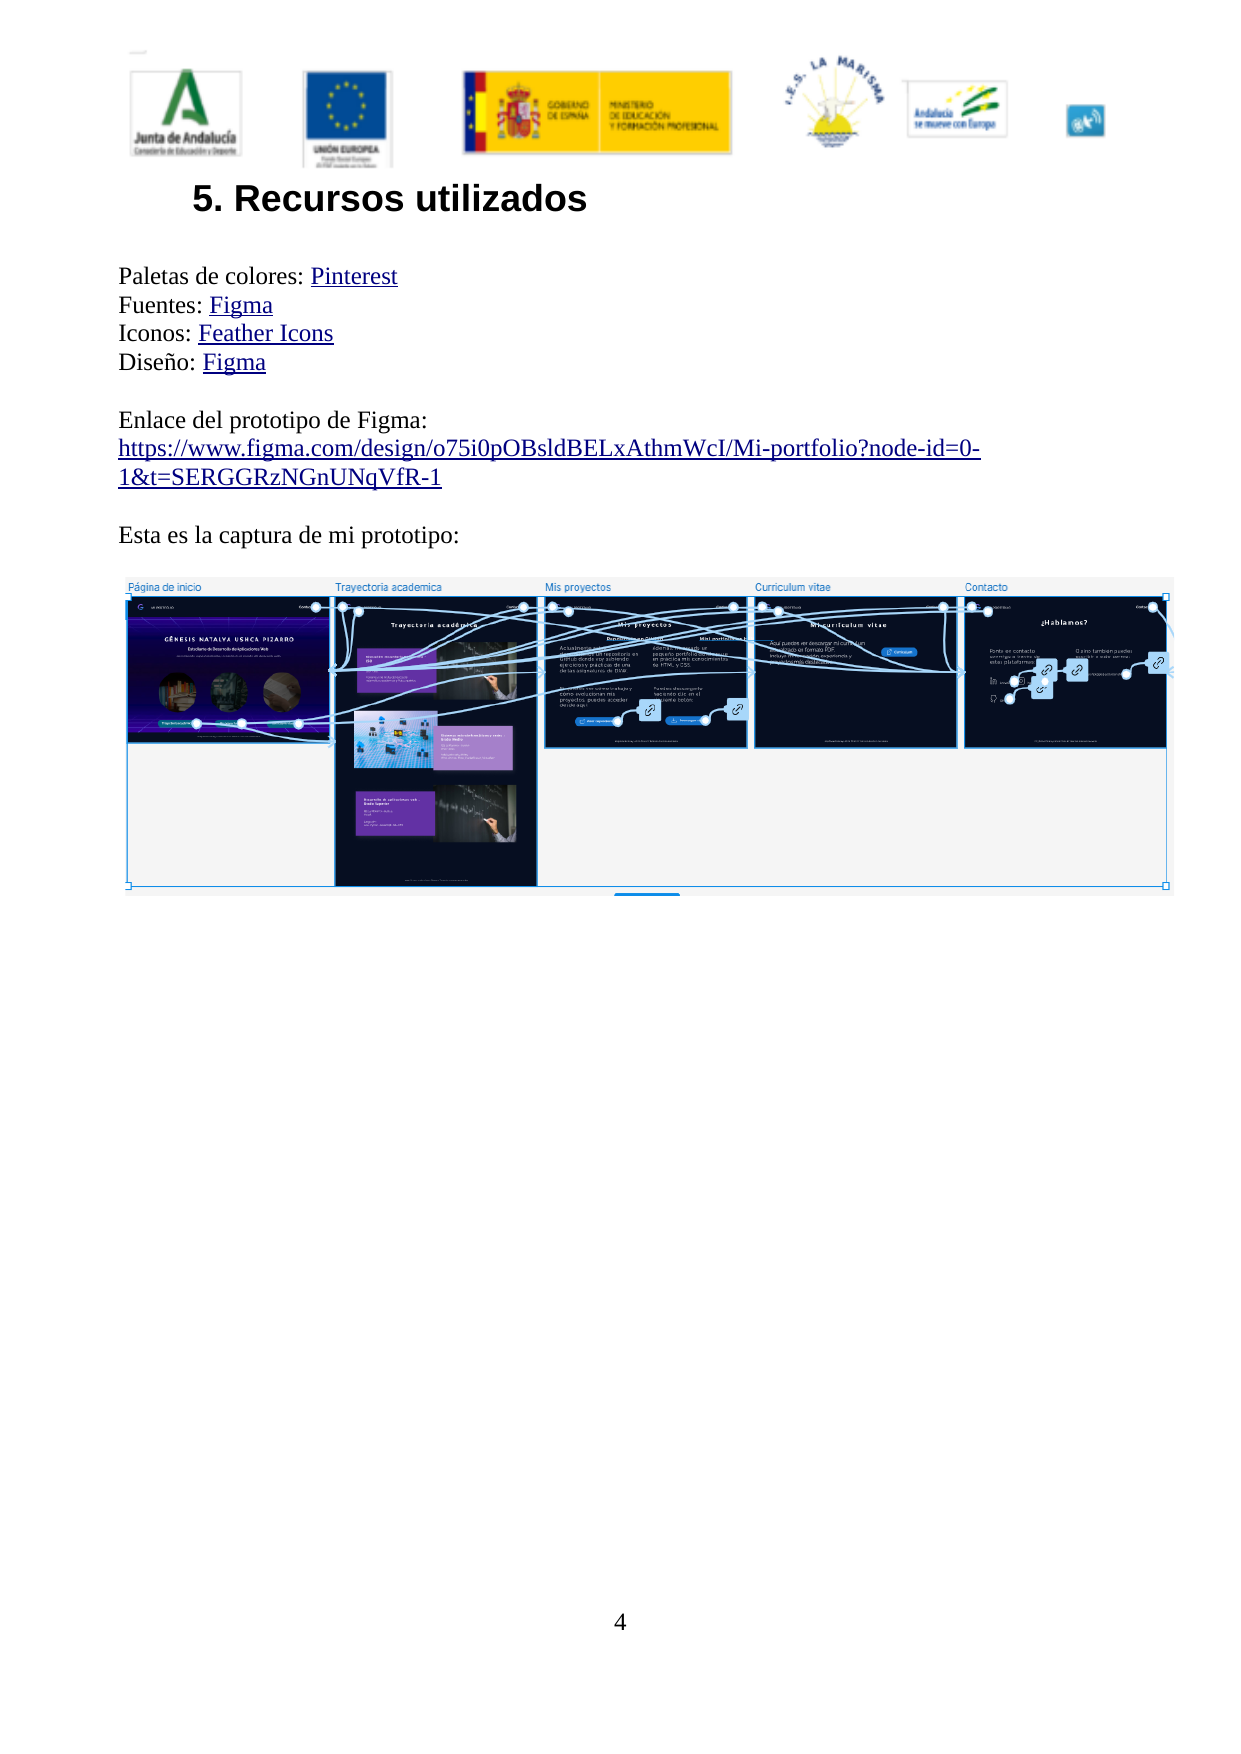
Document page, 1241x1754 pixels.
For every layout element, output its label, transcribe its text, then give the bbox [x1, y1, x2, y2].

text Paletas de colores: Pinterest Fuentes: Figma Iconos: Feather Icons Diseño: Figma [118, 232, 1122, 376]
text Enlace del prototipo de Figma: [118, 405, 1122, 433]
picture [125, 577, 1175, 896]
text Esta es la captura de mi prototipo: [118, 520, 1122, 548]
subtitle 5. Recursos utilizados [118, 177, 1122, 220]
text https://www.figma.com/design/o75i0pOBsldBELxAthmWcI/Mi-portfolio?node-id=0-1&t=SERGGRzNGnUNqVfR-1 [118, 433, 1122, 491]
picture [118, 47, 1123, 172]
